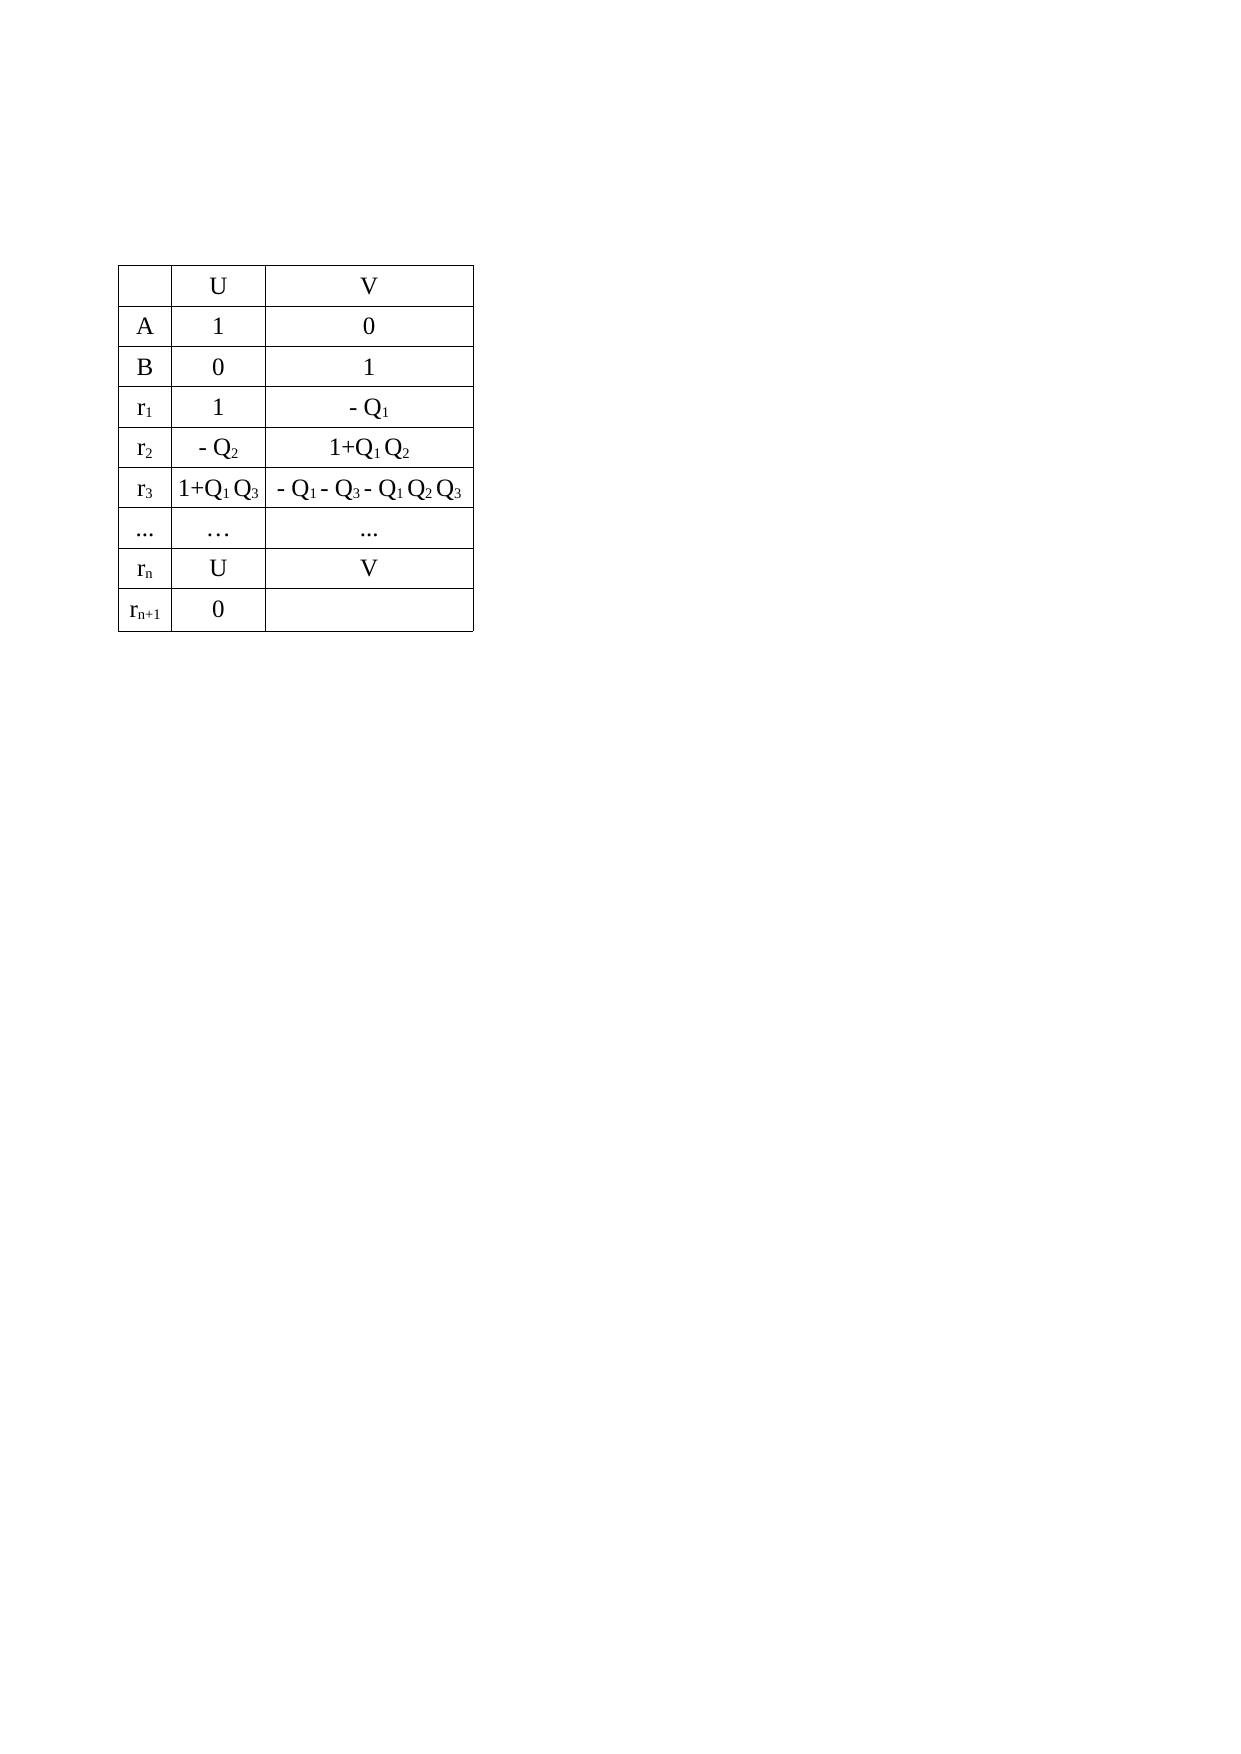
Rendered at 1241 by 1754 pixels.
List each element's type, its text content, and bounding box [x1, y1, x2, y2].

table_cell - Q2 [172, 428, 265, 467]
table_cell ... [119, 508, 171, 547]
table_cell - Q1 [266, 387, 473, 427]
table_cell V [266, 549, 473, 588]
table_cell r1 [119, 387, 171, 427]
table_cell rn+1 [119, 589, 171, 631]
table_cell 1 [266, 347, 473, 386]
table_cell 1+Q1 Q3 [172, 468, 265, 507]
table_header [119, 266, 171, 306]
table_cell rn [119, 549, 171, 588]
table_cell 1 [172, 387, 265, 427]
table_cell ... [266, 508, 473, 547]
table_cell … [172, 508, 265, 547]
table_cell [266, 589, 473, 631]
table_cell U [172, 549, 265, 588]
table_cell 1 [172, 307, 265, 346]
table_cell A [119, 307, 171, 346]
table_cell r2 [119, 428, 171, 467]
table_cell 1+Q1 Q2 [266, 428, 473, 467]
table_cell B [119, 347, 171, 386]
table_header U [172, 266, 265, 306]
table_header V [266, 266, 473, 306]
table_cell 0 [172, 589, 265, 631]
table_cell 0 [172, 347, 265, 386]
table_cell r3 [119, 468, 171, 507]
table_cell - Q1 - Q3 - Q1 Q2 Q3 [266, 468, 473, 507]
table_cell 0 [266, 307, 473, 346]
